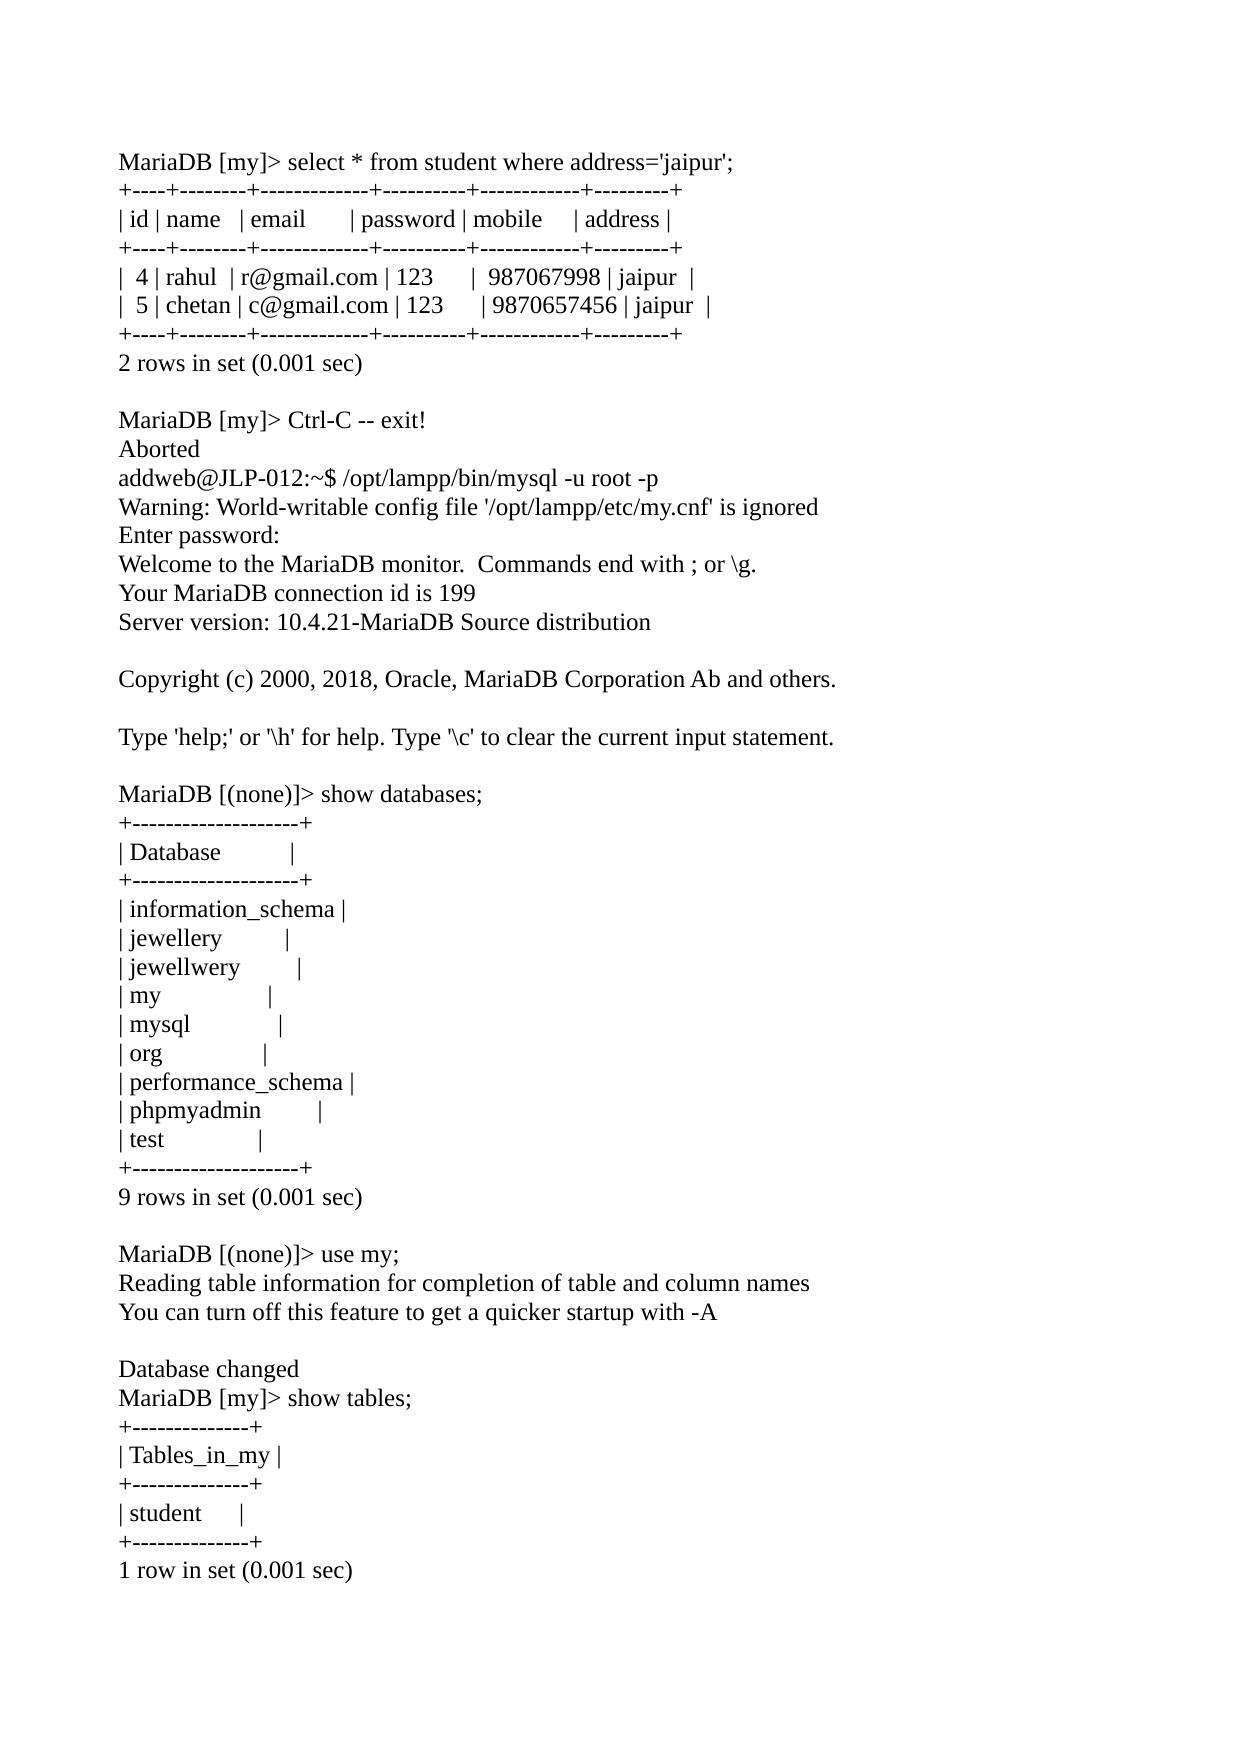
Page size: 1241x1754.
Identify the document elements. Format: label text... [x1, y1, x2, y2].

text | my | [118, 981, 1122, 1009]
text Copyright (c) 2000, 2018, Oracle, MariaDB Corporation Ab and others. [118, 664, 1122, 693]
text Reading table information for completion of table and column names [118, 1268, 1122, 1297]
text +--------------------+ [118, 866, 1122, 894]
text | id | name | email | password | mobile | address | [118, 204, 1122, 233]
text | org | [118, 1038, 1122, 1067]
text 9 rows in set (0.001 sec) [118, 1182, 1122, 1211]
text +--------------------+ [118, 1153, 1122, 1182]
text | phpmyadmin | [118, 1096, 1122, 1124]
text | jewellery | [118, 923, 1122, 952]
text | mysql | [118, 1009, 1122, 1038]
text +--------------+ [118, 1527, 1122, 1556]
text | Tables_in_my | [118, 1441, 1122, 1469]
text | Database | [118, 837, 1122, 866]
text MariaDB [(none)]> show databases; [118, 779, 1122, 808]
text Your MariaDB connection id is 199 [118, 578, 1122, 607]
text Server version: 10.4.21-MariaDB Source distribution [118, 607, 1122, 636]
text | information_schema | [118, 894, 1122, 923]
text Warning: World-writable config file '/opt/lampp/etc/my.cnf' is ignored [118, 492, 1122, 521]
text | test | [118, 1124, 1122, 1153]
text +--------------+ [118, 1412, 1122, 1441]
text | 5 | chetan | c@gmail.com | 123 | 9870657456 | jaipur | [118, 291, 1122, 319]
text | 4 | rahul | r@gmail.com | 123 | 987067998 | jaipur | [118, 262, 1122, 291]
text Aborted [118, 434, 1122, 463]
text You can turn off this feature to get a quicker startup with -A [118, 1297, 1122, 1326]
text | performance_schema | [118, 1067, 1122, 1096]
text 1 row in set (0.001 sec) [118, 1556, 1122, 1584]
text | jewellwery | [118, 952, 1122, 981]
text 2 rows in set (0.001 sec) [118, 348, 1122, 377]
text MariaDB [my]> select * from student where address='jaipur'; [118, 147, 1122, 176]
text Database changed [118, 1354, 1122, 1383]
text +----+--------+-------------+----------+------------+---------+ [118, 319, 1122, 348]
text MariaDB [my]> Ctrl-C -- exit! [118, 406, 1122, 434]
text +----+--------+-------------+----------+------------+---------+ [118, 176, 1122, 204]
text | student | [118, 1498, 1122, 1527]
text Enter password: [118, 521, 1122, 549]
text addweb@JLP-012:~$ /opt/lampp/bin/mysql -u root -p [118, 463, 1122, 492]
text Type 'help;' or '\h' for help. Type '\c' to clear the current input statement. [118, 722, 1122, 751]
text Welcome to the MariaDB monitor. Commands end with ; or \g. [118, 549, 1122, 578]
text MariaDB [(none)]> use my; [118, 1239, 1122, 1268]
text +--------------+ [118, 1469, 1122, 1498]
text +--------------------+ [118, 808, 1122, 837]
text +----+--------+-------------+----------+------------+---------+ [118, 233, 1122, 262]
text MariaDB [my]> show tables; [118, 1383, 1122, 1412]
